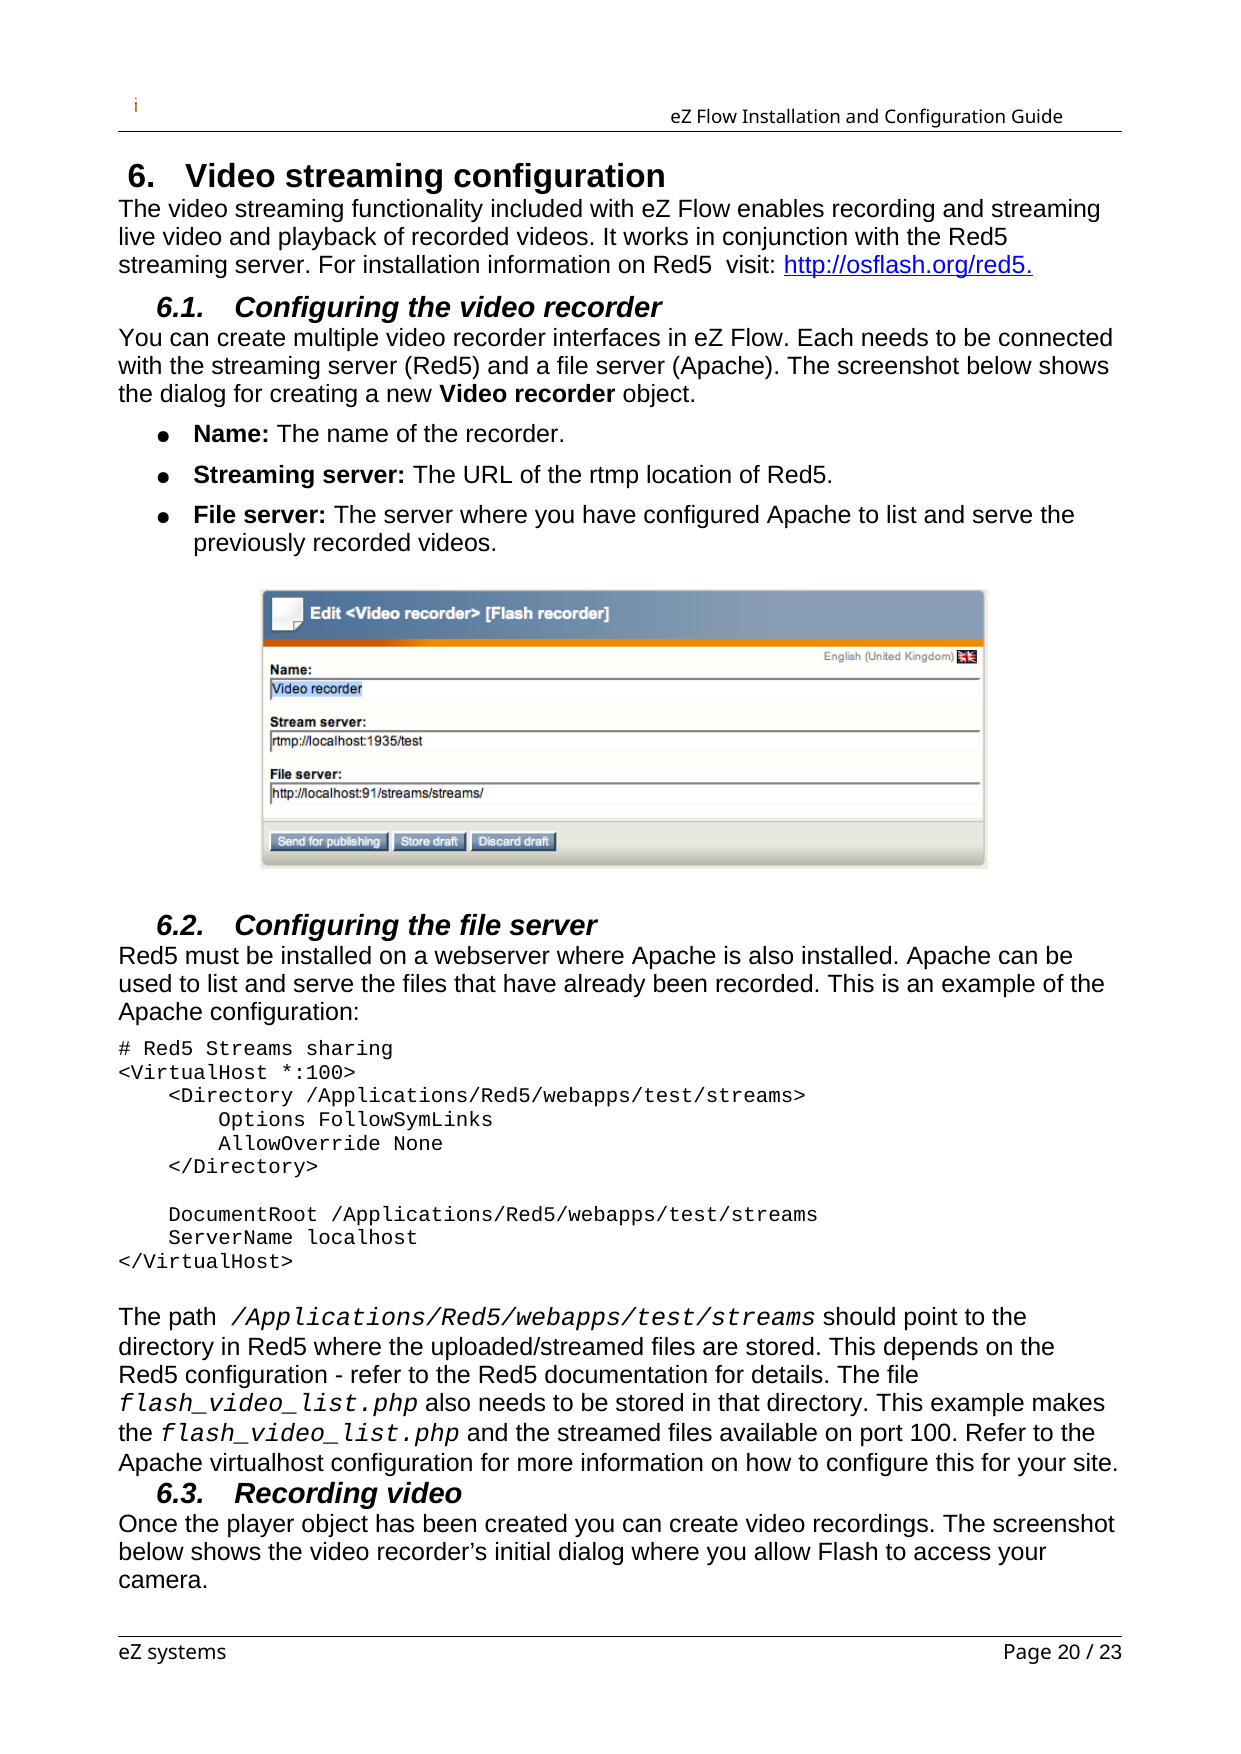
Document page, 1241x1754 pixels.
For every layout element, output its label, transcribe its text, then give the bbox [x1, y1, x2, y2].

text </Directory> [118, 1156, 1122, 1180]
text ServerName localhost [118, 1227, 1122, 1251]
list File server: The server where you have configured Apache to list and serve the previously recorded videos. [156, 501, 1122, 557]
text # Red5 Streams sharing [118, 1038, 1122, 1062]
text Once the player object has been created you can create video recordings. The screenshot below shows the video recorder’s initial dialog where you allow Flash to access your camera. [118, 1510, 1122, 1593]
text The path /Applications/Red5/webapps/test/streams should point to the directory in Red5 where the uploaded/streamed files are stored. This depends on the Red5 configuration - refer to the Red5 documentation for details. The file flash_video_list.php also needs to be stored in that directory. This example makes the flash_video_list.php and the streamed files available on port 100. Refer to the Apache virtualhost configuration for more information on how to configure this for your site. [118, 1303, 1122, 1477]
text </VirtualHost> [118, 1251, 1122, 1275]
text Options FollowSymLinks [118, 1109, 1122, 1133]
text You can create multiple video recorder interfaces in eZ Flow. Each needs to be connected with the streaming server (Red5) and a file server (Apache). The screenshot below shows the dialog for creating a new Video recorder object. [118, 324, 1122, 408]
text The video streaming functionality included with eZ Flow enables recording and streaming live video and playback of recorded videos. It works in conjunction with the Red5 streaming server. For installation information on Red5 visit: http://osflash.org/red5. [118, 195, 1122, 279]
subtitle Configuring the file server [148, 909, 1122, 942]
text Red5 must be installed on a webserver where Apache is also installed. Apache can be used to list and serve the files that have already been recorded. This is an example of the Apache configuration: [118, 942, 1122, 1026]
list Streaming server: The URL of the rtmp location of Red5. [156, 461, 1122, 488]
text <VirtualHost *:100> [118, 1062, 1122, 1086]
text DocumentRoot /Applications/Red5/webapps/test/streams [118, 1204, 1122, 1227]
subtitle Configuring the video recorder [148, 291, 1122, 324]
subtitle Recording video [148, 1477, 1122, 1510]
text AllowOverride None [118, 1133, 1122, 1156]
text <Directory /Applications/Red5/webapps/test/streams> [118, 1086, 1122, 1109]
list Name: The name of the recorder. [156, 420, 1122, 448]
picture [260, 589, 988, 869]
subtitle Video streaming configuration [118, 158, 1122, 195]
